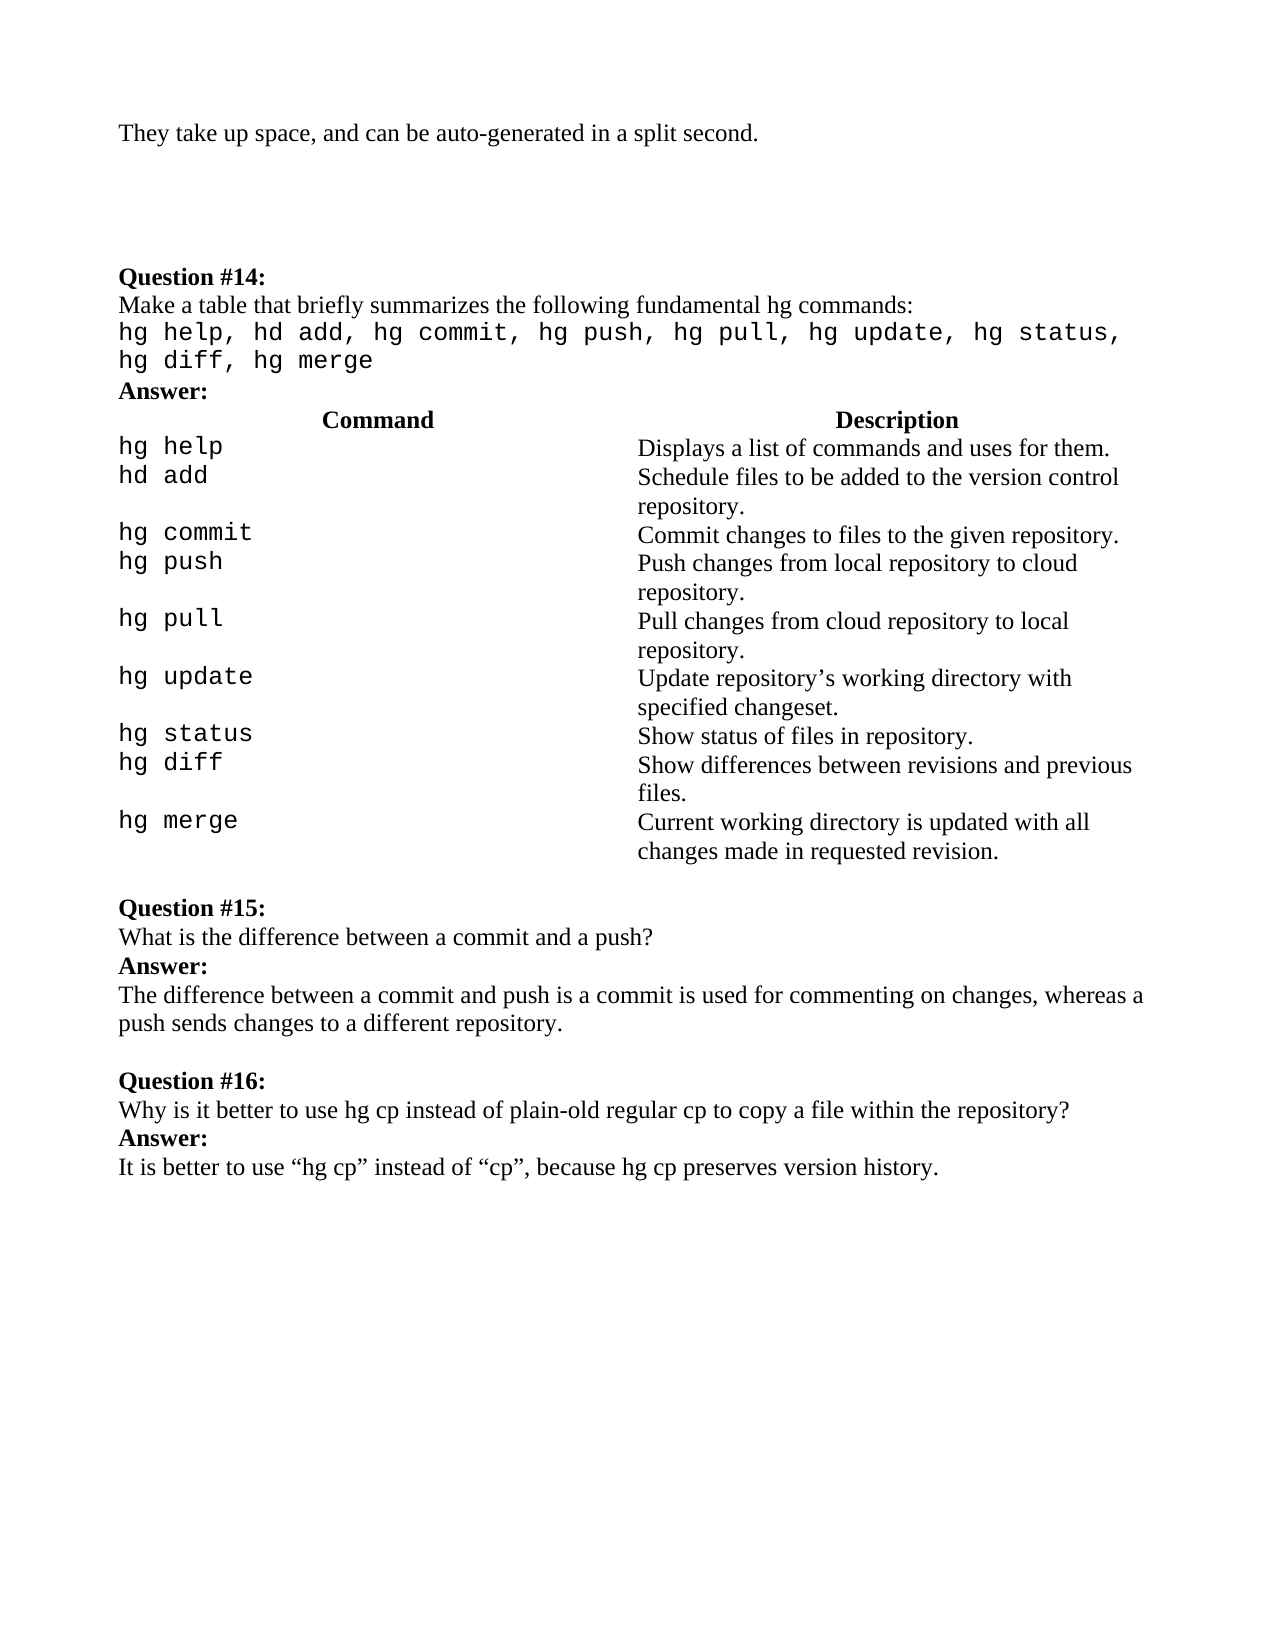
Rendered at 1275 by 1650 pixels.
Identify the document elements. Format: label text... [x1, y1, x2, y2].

table_cell Current working directory is updated with all changes made in requested revision. [638, 807, 1157, 865]
text Make a table that briefly summarizes the following fundamental hg commands: [118, 291, 1157, 319]
text What is the difference between a commit and a push? [118, 922, 1157, 951]
table_cell hg merge [118, 807, 637, 865]
table_cell Displays a list of commands and uses for them. [638, 434, 1157, 462]
text Answer: [118, 1123, 1157, 1152]
text Answer: [118, 376, 1157, 405]
text Answer: [118, 951, 1157, 980]
table_cell hg help [118, 434, 637, 462]
table_cell hg update [118, 664, 637, 721]
text They take up space, and can be auto-generated in a split second. [118, 118, 1157, 147]
table_cell Show differences between revisions and previous files. [638, 750, 1157, 807]
table_cell hg diff [118, 750, 637, 807]
table_cell hg status [118, 721, 637, 750]
table_cell hd add [118, 462, 637, 520]
text hg help, hd add, hg commit, hg push, hg pull, hg update, hg status, hg diff, hg merge [118, 319, 1157, 376]
table_cell Schedule files to be added to the version control repository. [638, 462, 1157, 520]
text Question #14: [118, 262, 1157, 291]
text The difference between a commit and push is a commit is used for commenting on changes, whereas a push sends changes to a different repository. [118, 980, 1157, 1037]
table_header Description [638, 405, 1157, 433]
text Question #15: [118, 893, 1157, 922]
table_header Command [118, 405, 637, 433]
text Question #16: [118, 1066, 1157, 1095]
table_cell hg pull [118, 606, 637, 663]
table_cell Show status of files in repository. [638, 721, 1157, 750]
table_cell Update repository’s working directory with specified changeset. [638, 664, 1157, 721]
table_cell hg push [118, 549, 637, 606]
table_cell Commit changes to files to the given repository. [638, 520, 1157, 548]
table_cell Push changes from local repository to cloud repository. [638, 549, 1157, 606]
text Why is it better to use hg cp instead of plain-old regular cp to copy a file within the repository? [118, 1095, 1157, 1123]
text It is better to use “hg cp” instead of “cp”, because hg cp preserves version history. [118, 1152, 1157, 1181]
table_cell hg commit [118, 520, 637, 548]
table_cell Pull changes from cloud repository to local repository. [638, 606, 1157, 663]
